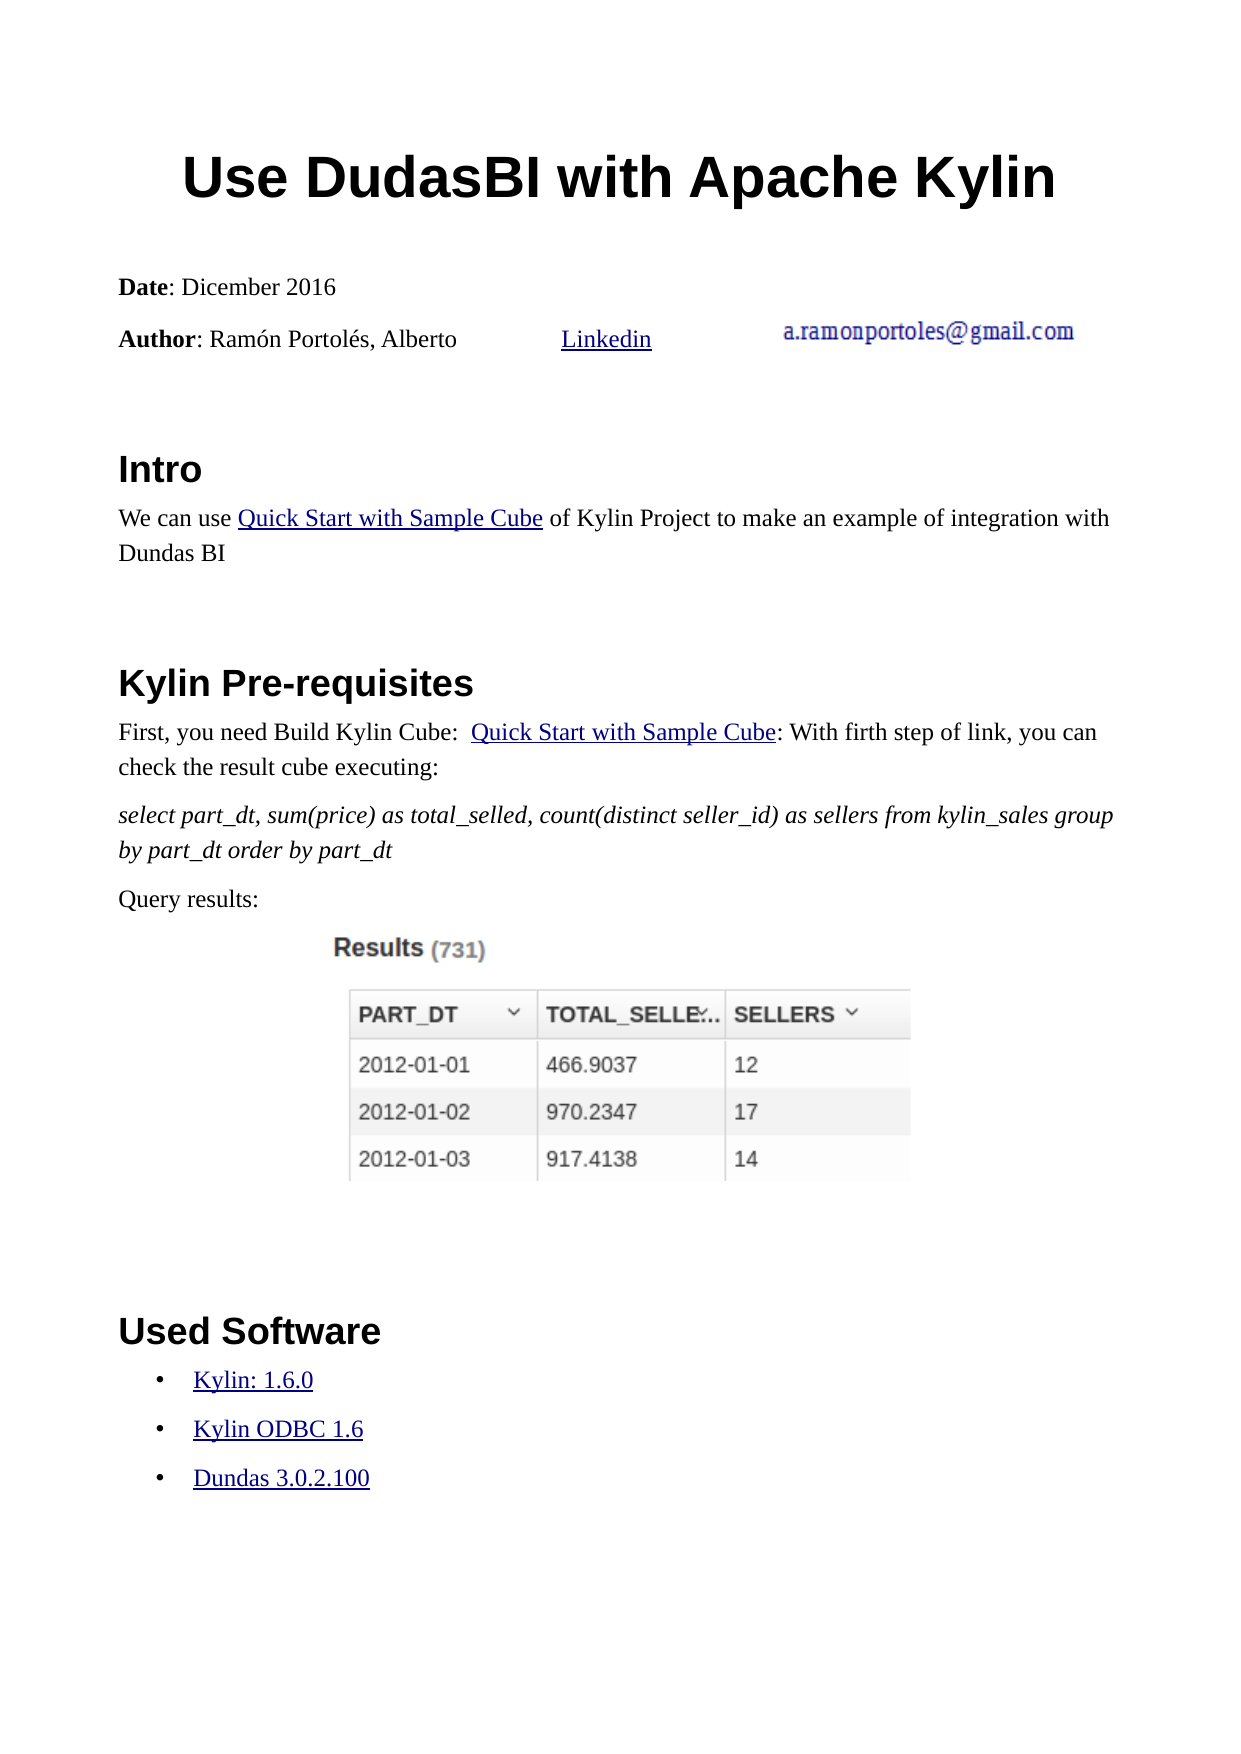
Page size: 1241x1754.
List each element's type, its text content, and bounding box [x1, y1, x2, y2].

list Dundas 3.0.2.100 [156, 1463, 1122, 1492]
text select part_dt, sum(price) as total_selled, count(distinct seller_id) as sellers from kylin_sales group by part_dt order by part_dt [118, 801, 1122, 864]
picture [329, 933, 911, 1181]
list Kylin: 1.6.0 [156, 1365, 1122, 1394]
text Date: Dicember 2016 [118, 272, 1122, 301]
text First, you need Build Kylin Cube: Quick Start with Sample Cube: With firth step of link, you can check the result cube executing: [118, 717, 1122, 780]
subtitle Kylin Pre-requisites [118, 661, 1122, 704]
picture [782, 320, 1082, 348]
title Use DudasBI with Apache Kylin [118, 143, 1122, 210]
text Query results: [118, 884, 1122, 913]
text Author: Ramón Portolés, Alberto Linkedin [118, 321, 1122, 353]
subtitle Intro [118, 447, 1122, 491]
text We can use Quick Start with Sample Cube of Kylin Project to make an example of integration with Dundas BI [118, 503, 1122, 567]
subtitle Used Software [118, 1309, 1122, 1353]
list Kylin ODBC 1.6 [156, 1414, 1122, 1443]
